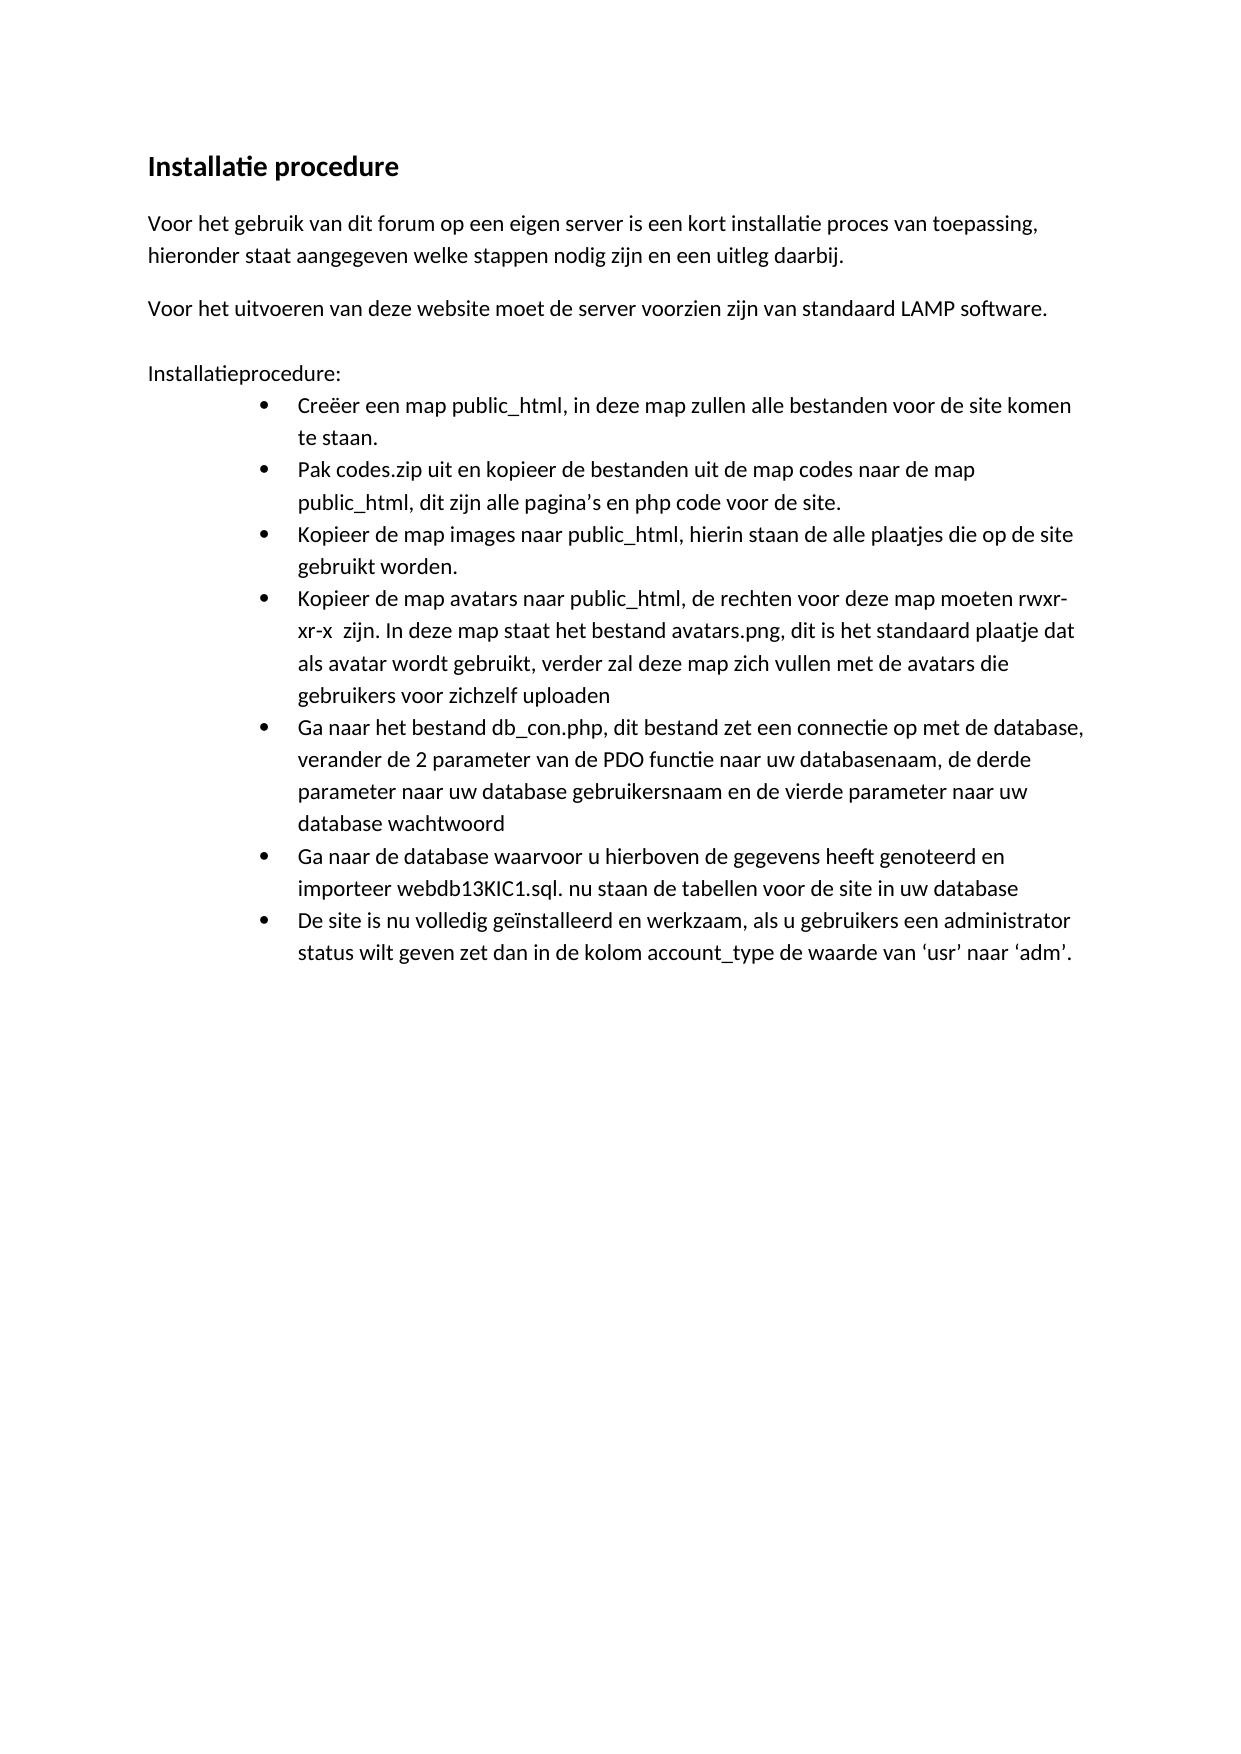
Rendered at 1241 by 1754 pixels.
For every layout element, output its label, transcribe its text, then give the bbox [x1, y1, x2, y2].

list Creëer een map public_html, in deze map zullen alle bestanden voor de site komen te staan. [260, 391, 1093, 451]
list Kopieer de map images naar public_html, hierin staan de alle plaatjes die op de site gebruikt worden. [260, 520, 1093, 580]
text Installatieprocedure: [148, 359, 1093, 387]
list Ga naar het bestand db_con.php, dit bestand zet een connectie op met de database, verander de 2 parameter van de PDO functie naar uw databasenaam, de derde parameter naar uw database gebruikersnaam en de vierde parameter naar uw database wachtwoord [260, 713, 1093, 838]
text Voor het uitvoeren van deze website moet de server voorzien zijn van standaard LAMP software. [148, 294, 1093, 323]
list De site is nu volledig geïnstalleerd en werkzaam, als u gebruikers een administrator status wilt geven zet dan in de kolom account_type de waarde van ‘usr’ naar ‘adm’. [260, 906, 1093, 966]
list Pak codes.zip uit en kopieer de bestanden uit de map codes naar de map public_html, dit zijn alle pagina’s en php code voor de site. [260, 456, 1093, 516]
list Kopieer de map avatars naar public_html, de rechten voor deze map moeten rwxr-xr-x zijn. In deze map staat het bestand avatars.png, dit is het standaard plaatje dat als avatar wordt gebruikt, verder zal deze map zich vullen met de avatars die gebruikers voor zichzelf uploaden [260, 584, 1093, 709]
text Installatie procedure [148, 148, 1093, 183]
list Ga naar de database waarvoor u hierboven de gegevens heeft genoteerd en importeer webdb13KIC1.sql. nu staan de tabellen voor de site in uw database [260, 842, 1093, 902]
text Voor het gebruik van dit forum op een eigen server is een kort installatie proces van toepassing, hieronder staat aangegeven welke stappen nodig zijn en een uitleg daarbij. [148, 209, 1093, 269]
